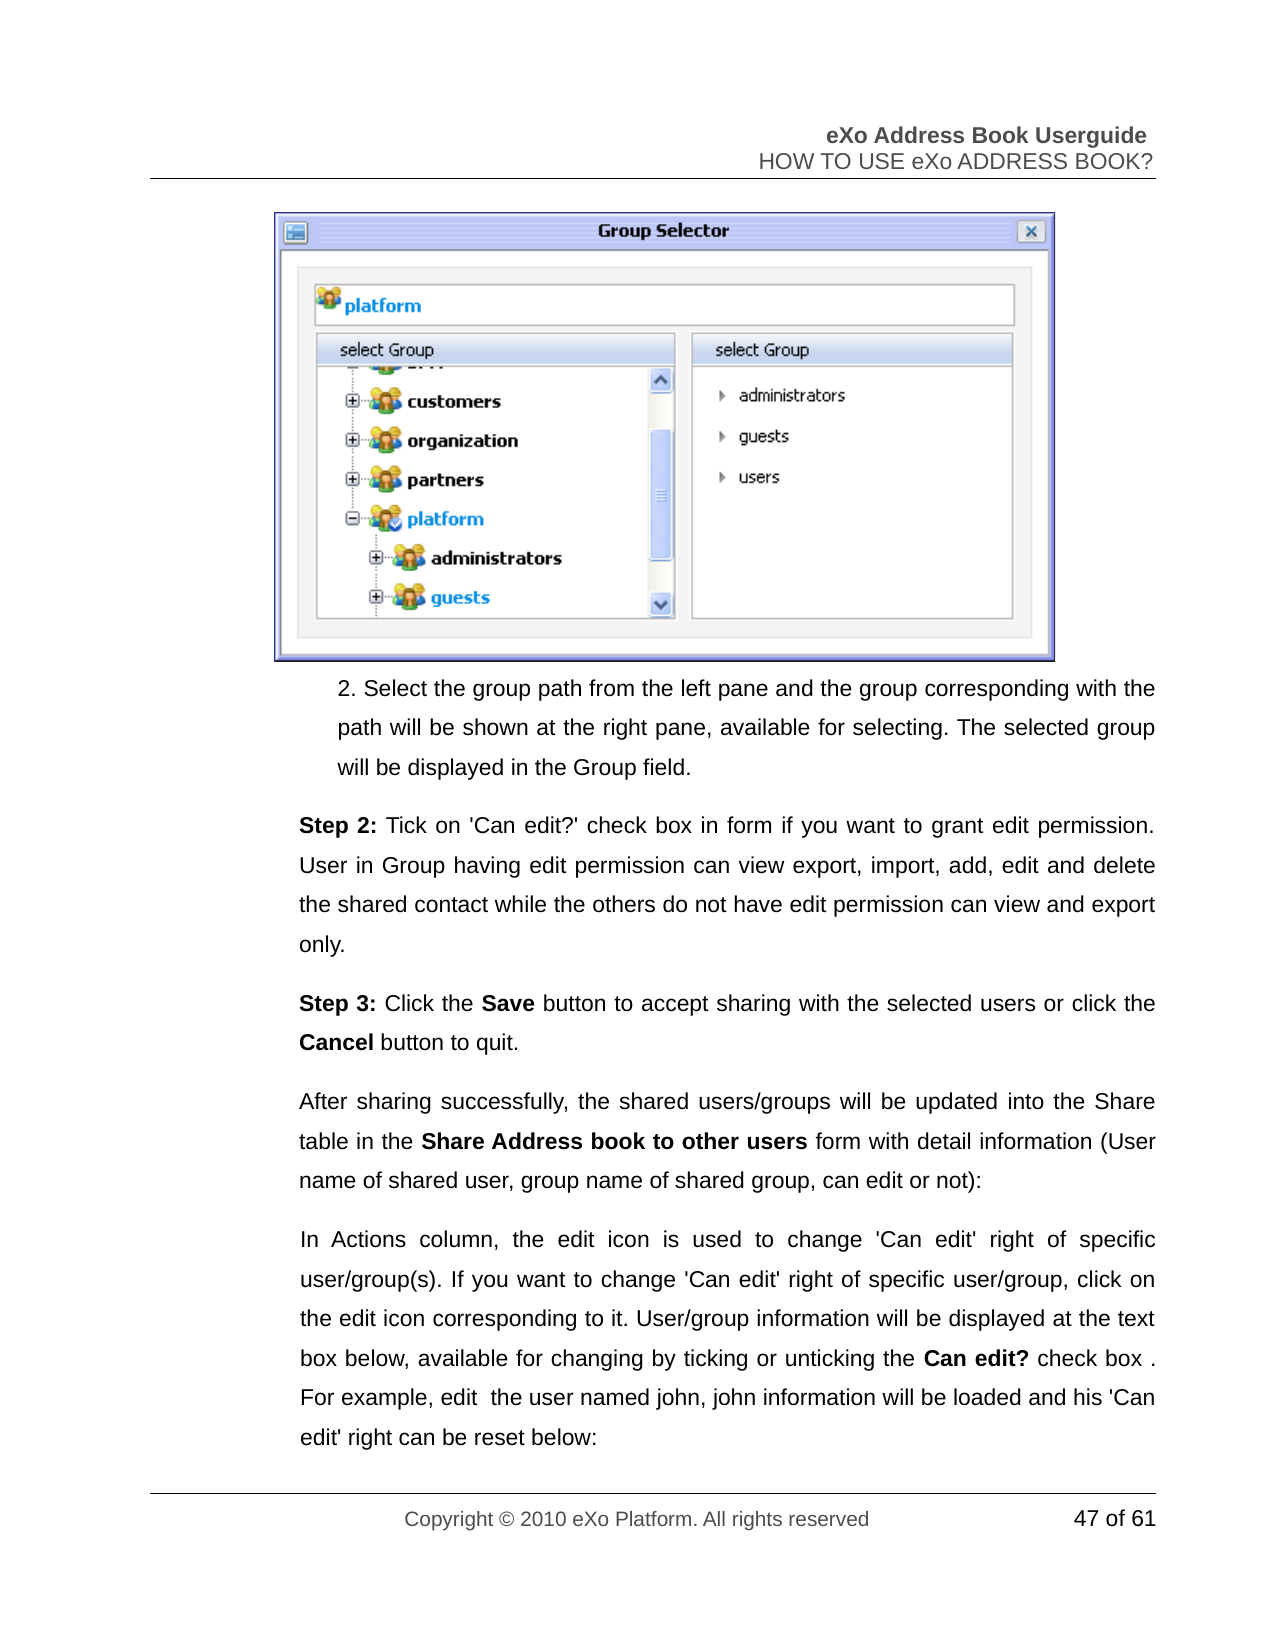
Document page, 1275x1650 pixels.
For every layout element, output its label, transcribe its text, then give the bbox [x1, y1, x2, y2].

text In Actions column, the edit icon is used to change 'Can edit' right of specific user/group(s). If you want to change 'Can edit' right of specific user/group, click on the edit icon corresponding to it. User/group information will be displayed at the text box below, available for changing by ticking or unticking the Can edit? check box . For example, edit the user named john, john information will be loaded and his 'Can edit' right can be reset below: [300, 1226, 1156, 1450]
list After sharing successfully, the shared users/groups will be updated into the Share table in the Share Address book to other users form with detail information (User name of shared user, group name of shared group, can edit or not): [261, 1088, 1156, 1193]
list Step 3: Click the Save button to accept sharing with the selected users or click the Cancel button to quit. [261, 990, 1156, 1056]
picture [274, 212, 1056, 662]
list 2. Select the group path from the left pane and the group corresponding with the path will be shown at the right pane, available for selecting. The selected group will be displayed in the Group field. [300, 208, 1156, 780]
list Step 2: Tick on 'Can edit?' check box in form if you want to grant edit permission. User in Group having edit permission can view export, import, add, edit and delete the shared contact while the others do not have edit permission can view and export only. [261, 812, 1156, 957]
